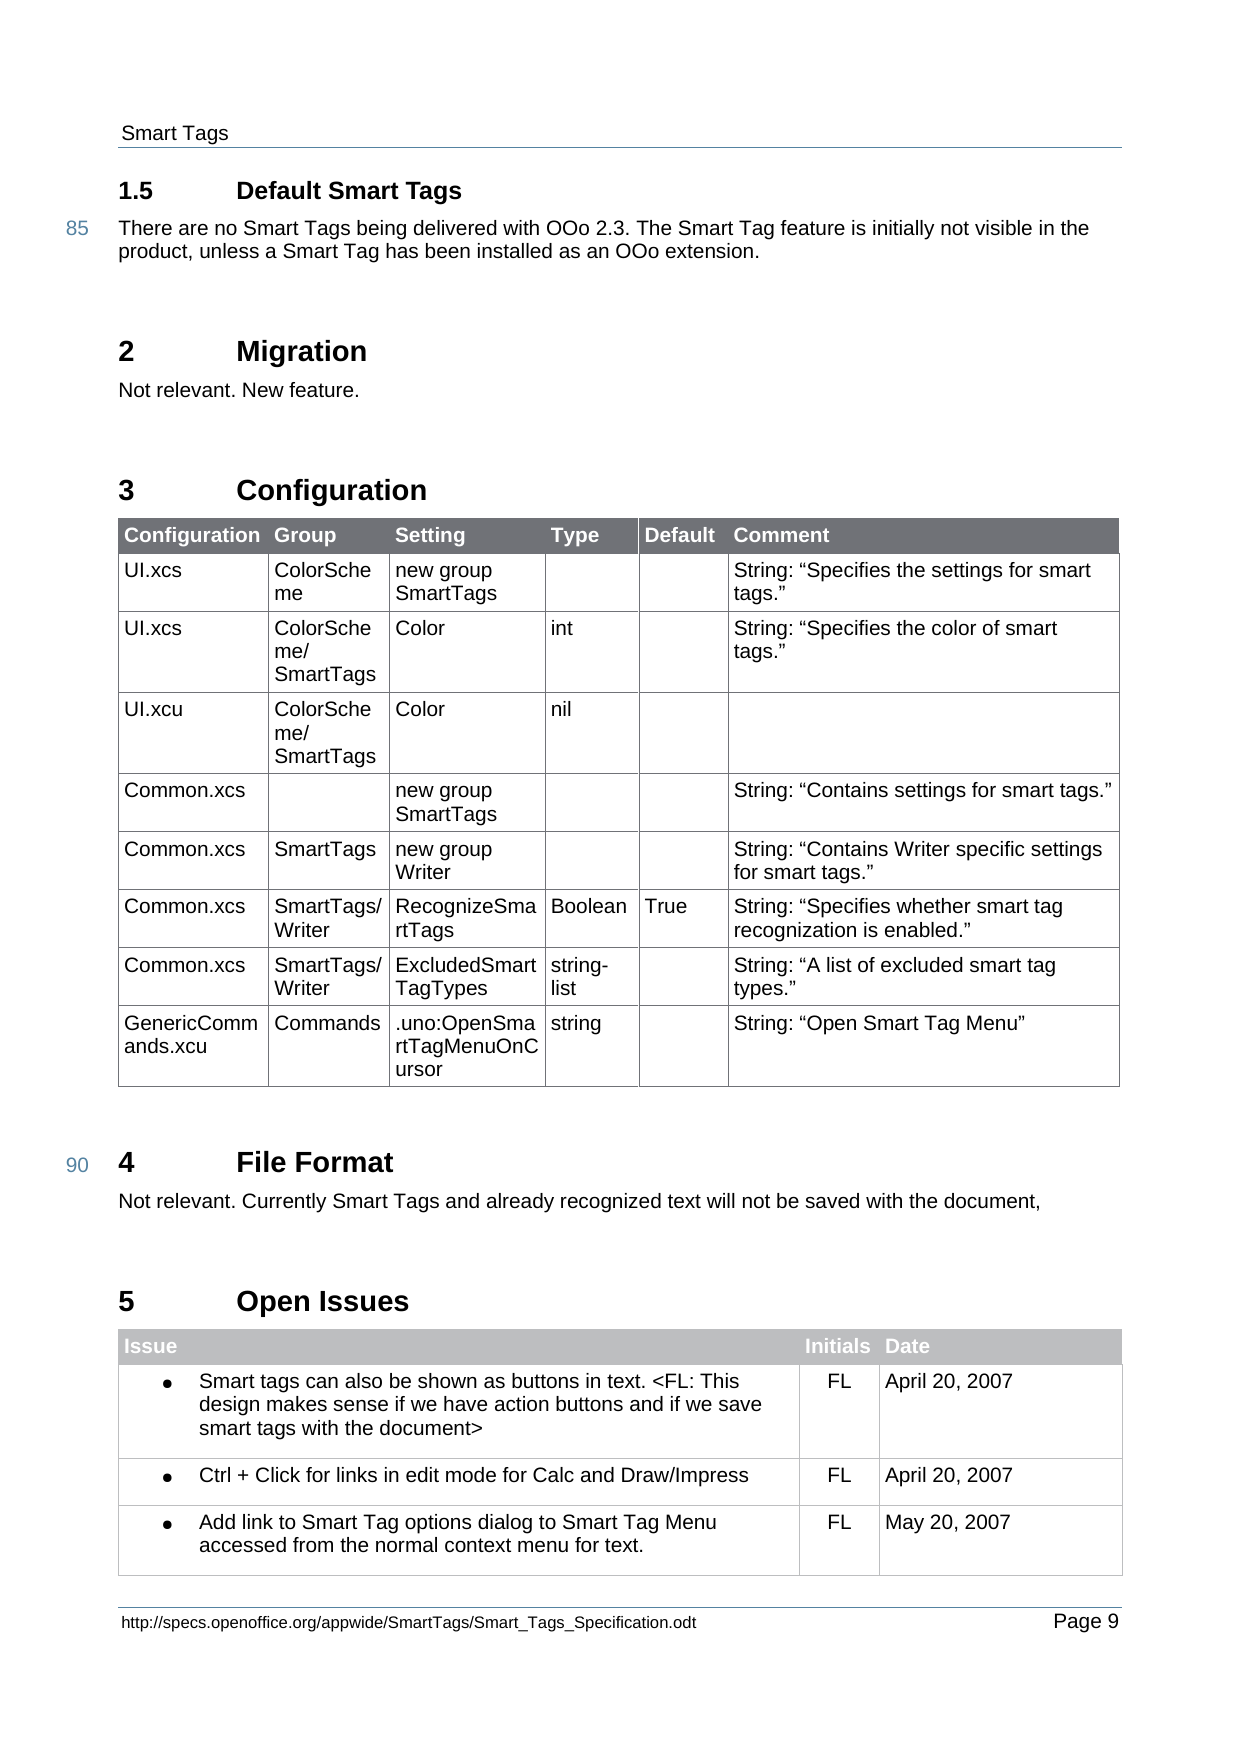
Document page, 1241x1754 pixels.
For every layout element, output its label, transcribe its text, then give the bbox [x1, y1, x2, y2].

subtitle Open Issues [118, 1285, 1122, 1317]
table_cell Color [390, 693, 545, 773]
table_cell SmartTags [269, 832, 389, 889]
table_header Initials [799, 1329, 879, 1364]
table_cell Color [390, 612, 545, 692]
table_cell string-list [546, 948, 638, 1005]
table_header Date [879, 1329, 1122, 1364]
table_cell String: “Contains Writer specific settings for smart tags.” [729, 832, 1119, 889]
table_cell Commands [269, 1006, 389, 1086]
table_cell Add link to Smart Tag options dialog to Smart Tag Menu accessed from the normal context menu for text. [119, 1506, 799, 1575]
table_header Configuration [118, 518, 268, 553]
table_cell True [640, 890, 728, 947]
table_cell [640, 948, 728, 1005]
table_cell [640, 832, 728, 889]
table_cell Smart tags can also be shown as buttons in text. <FL: This design makes sense if we have action buttons and if we save smart tags with the document> [119, 1365, 799, 1458]
table_cell int [546, 612, 638, 692]
table_cell [640, 554, 728, 611]
table_cell new group SmartTags [390, 774, 545, 831]
table_cell [546, 774, 638, 831]
table_cell [546, 832, 638, 889]
table_cell String: “A list of excluded smart tag types.” [729, 948, 1119, 1005]
table_header Setting [389, 518, 545, 553]
table_cell FL [800, 1459, 879, 1505]
table_cell SmartTags/Writer [269, 948, 389, 1005]
table_cell SmartTags/Writer [269, 890, 389, 947]
table_cell String: “Contains settings for smart tags.” [729, 774, 1119, 831]
table_cell UI.xcs [119, 612, 268, 692]
table_cell ExcludedSmartTagTypes [390, 948, 545, 1005]
text There are no Smart Tags being delivered with OOo 2.3. The Smart Tag feature is initially not visible in the product, unless a Smart Tag has been installed as an OOo extension. [118, 216, 1122, 263]
table_cell GenericCommands.xcu [119, 1006, 268, 1086]
table_header Group [268, 518, 389, 553]
subtitle File Format [118, 1146, 1122, 1178]
table_cell Common.xcs [119, 948, 268, 1005]
table_cell Boolean [546, 890, 638, 947]
table_cell [640, 1006, 728, 1086]
subtitle Default Smart Tags [118, 177, 1122, 205]
table_cell [546, 554, 638, 611]
table_cell ColorScheme [269, 554, 389, 611]
table_cell FL [800, 1365, 879, 1458]
table_cell FL [800, 1506, 879, 1575]
table_cell ColorScheme/SmartTags [269, 612, 389, 692]
table_cell new group SmartTags [390, 554, 545, 611]
table_cell [640, 693, 728, 773]
table_header Issue [118, 1329, 799, 1364]
subtitle Configuration [118, 474, 1122, 506]
table_header Comment [728, 518, 1119, 553]
table_cell [640, 612, 728, 692]
table_cell April 20, 2007 [880, 1459, 1122, 1505]
table_cell May 20, 2007 [880, 1506, 1122, 1575]
table_cell new group Writer [390, 832, 545, 889]
table_cell [729, 693, 1119, 773]
table_cell nil [546, 693, 638, 773]
table_cell April 20, 2007 [880, 1365, 1122, 1458]
table_cell [640, 774, 728, 831]
subtitle Migration [118, 334, 1122, 367]
table_cell String: “Open Smart Tag Menu” [729, 1006, 1119, 1086]
text Not relevant. New feature. [118, 379, 1122, 402]
table_cell [269, 774, 389, 831]
table_cell Common.xcs [119, 774, 268, 831]
table_cell UI.xcu [119, 693, 268, 773]
table_cell RecognizeSmartTags [390, 890, 545, 947]
table_cell UI.xcs [119, 554, 268, 611]
table_cell String: “Specifies whether smart tag recognization is enabled.” [729, 890, 1119, 947]
table_cell Common.xcs [119, 832, 268, 889]
text Not relevant. Currently Smart Tags and already recognized text will not be saved with the document, [118, 1190, 1122, 1213]
table_cell String: “Specifies the settings for smart tags.” [729, 554, 1119, 611]
table_cell .uno:OpenSmartTagMenuOnCursor [390, 1006, 545, 1086]
table_cell Common.xcs [119, 890, 268, 947]
table_header Default [639, 518, 728, 553]
table_cell Ctrl + Click for links in edit mode for Calc and Draw/Impress [119, 1459, 799, 1505]
table_cell String: “Specifies the color of smart tags.” [729, 612, 1119, 692]
table_cell string [546, 1006, 638, 1086]
table_cell ColorScheme/SmartTags [269, 693, 389, 773]
table_header Type [545, 518, 638, 553]
